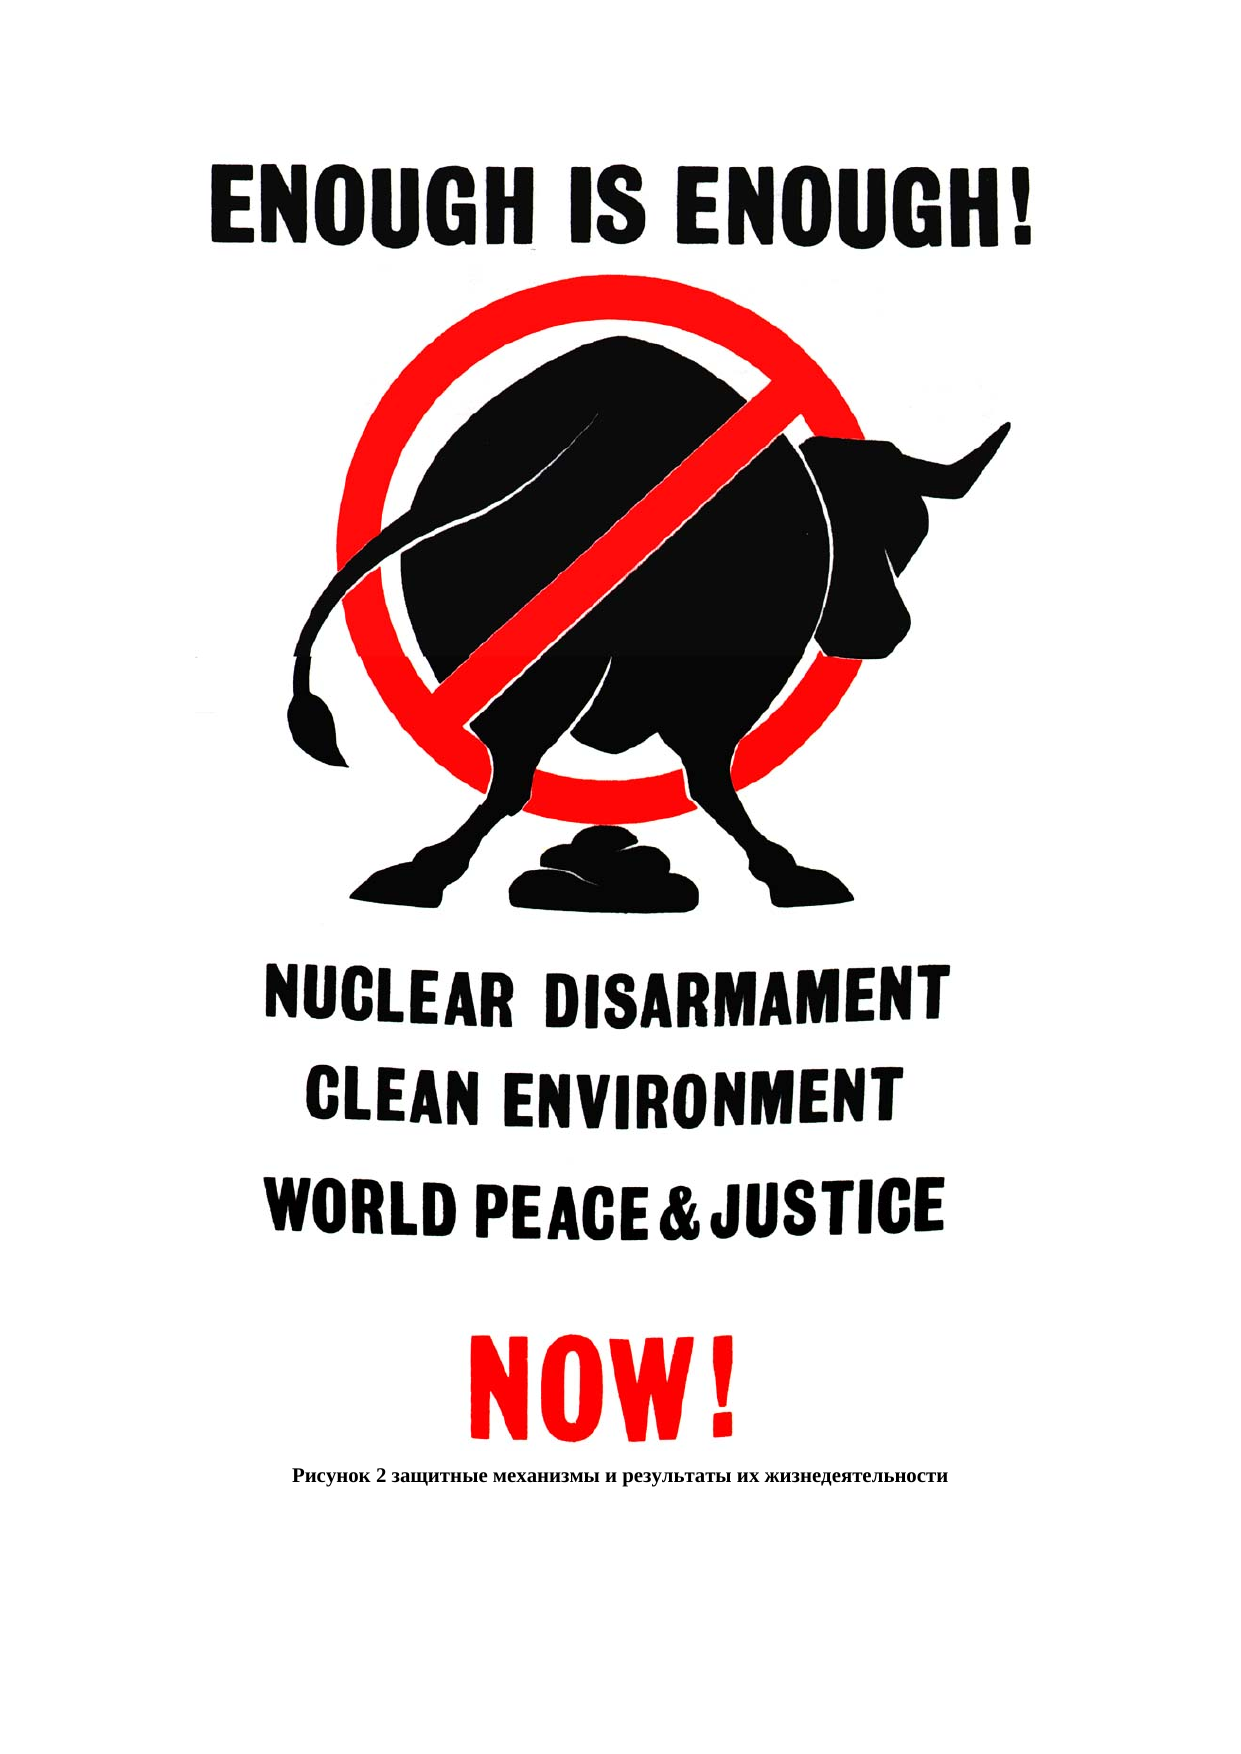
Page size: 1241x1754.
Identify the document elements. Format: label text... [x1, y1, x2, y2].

picture [187, 150, 1052, 1451]
text Рисунок 2 защитные механизмы и результаты их жизнедеятельности [187, 1463, 1053, 1487]
